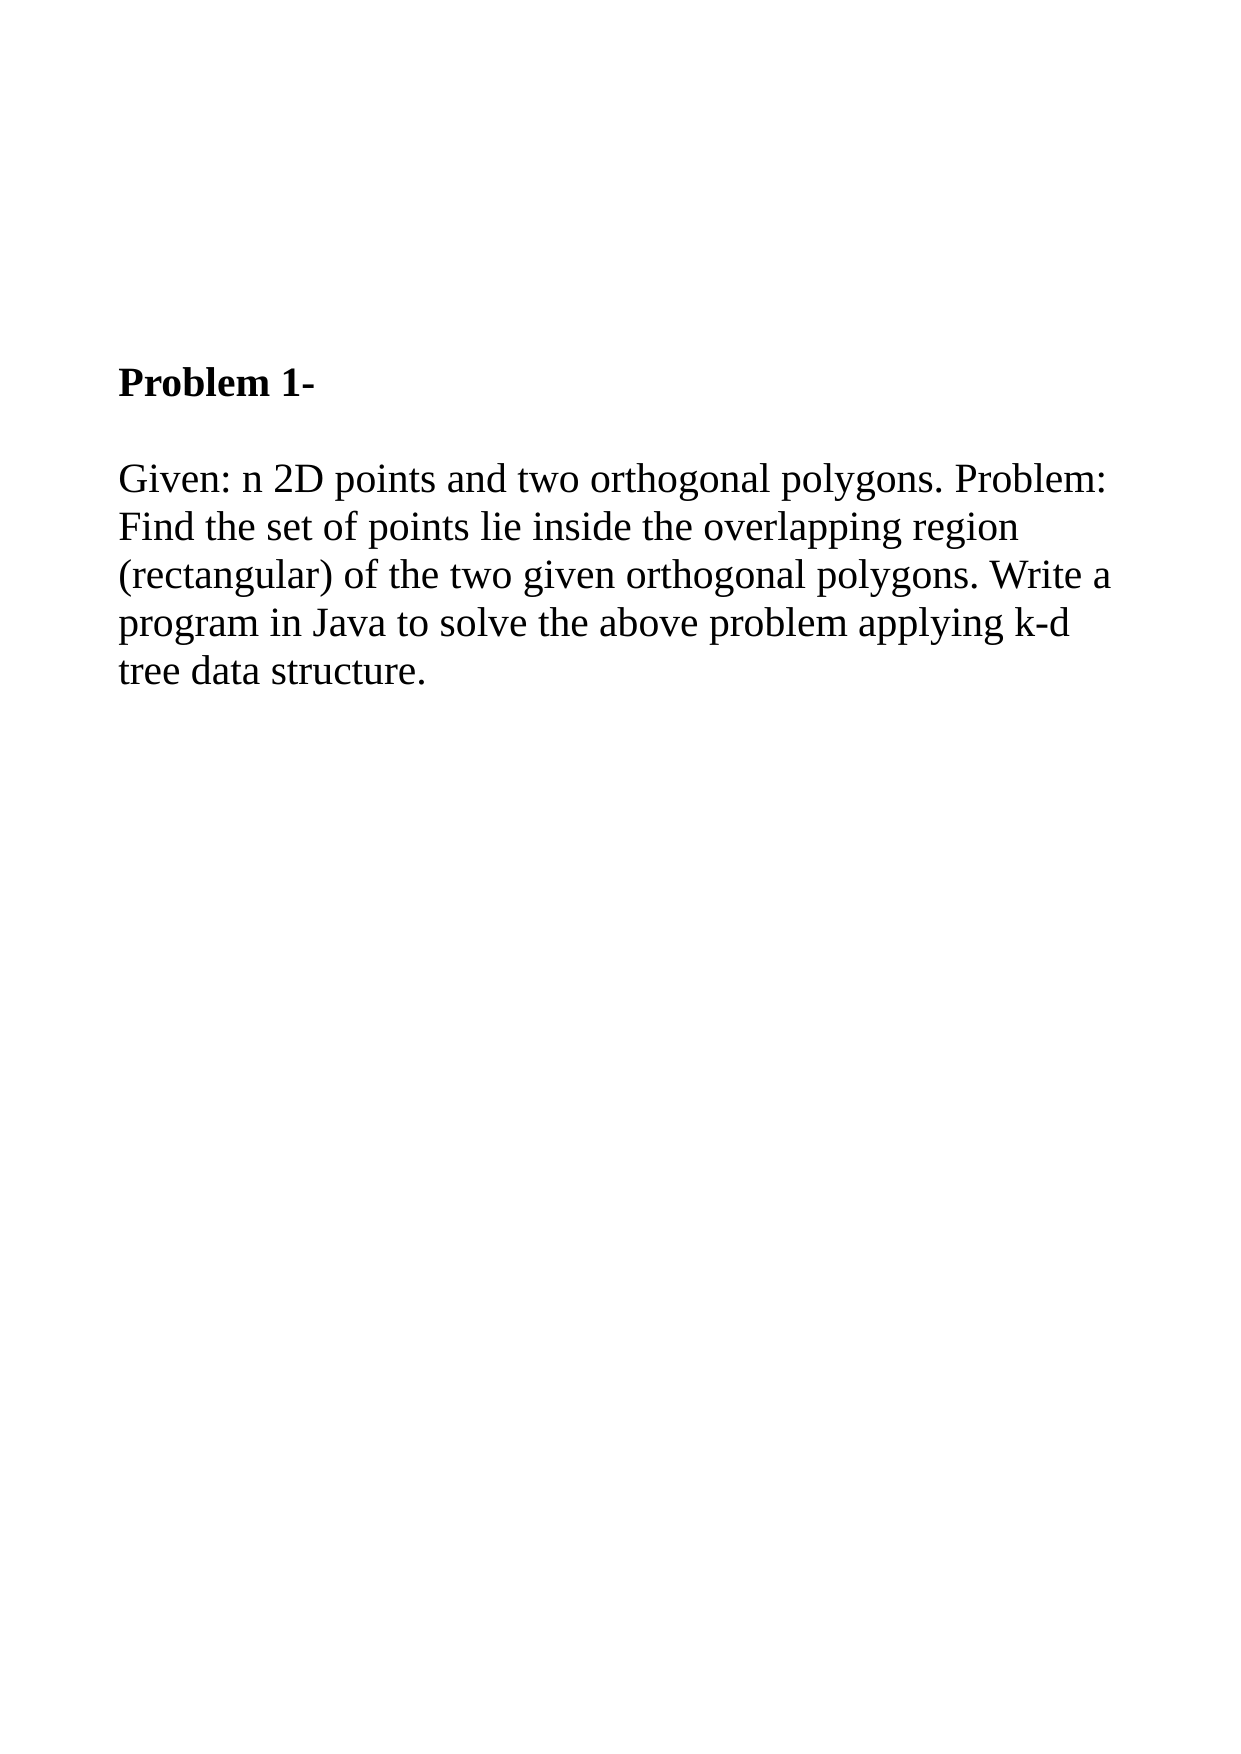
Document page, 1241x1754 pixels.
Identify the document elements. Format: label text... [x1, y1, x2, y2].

text Given: n 2D points and two orthogonal polygons. Problem: Find the set of points lie inside the overlapping region (rectangular) of the two given orthogonal polygons. Write a program in Java to solve the above problem applying k-d tree data structure. [118, 453, 1122, 693]
text Problem 1- [118, 358, 1122, 406]
